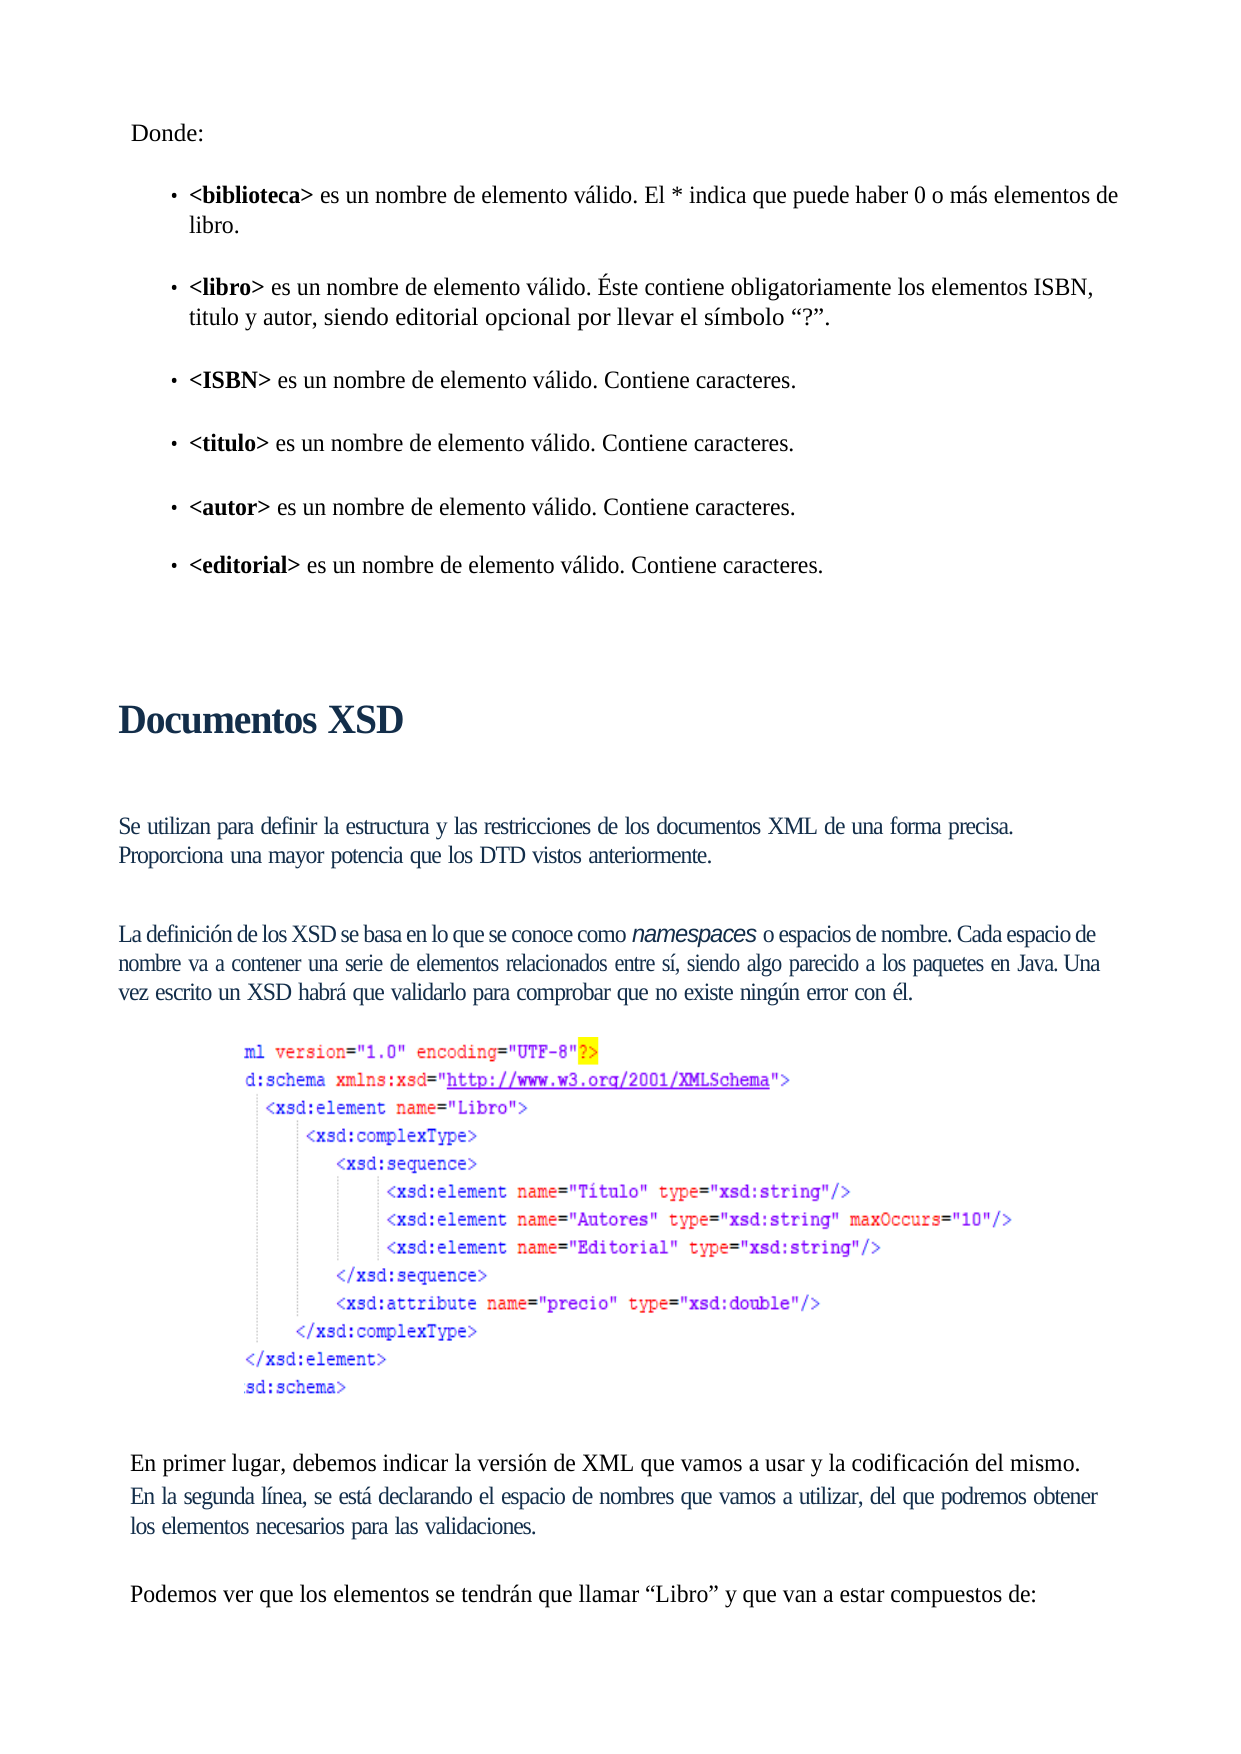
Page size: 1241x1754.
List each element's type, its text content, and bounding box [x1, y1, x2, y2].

list <ISBN> es un nombre de elemento válido. Contiene caracteres. [170, 365, 1123, 395]
text Se utilizan para definir la estructura y las restricciones de los documentos XML de una forma precisa. Proporciona una mayor potencia que los DTD vistos anteriormente. [118, 811, 1123, 869]
list Donde: [118, 118, 1123, 147]
text Podemos ver que los elementos se tendrán que llamar “Libro” y que van a estar compuestos de: [130, 1579, 1123, 1608]
subtitle Documentos XSD [118, 694, 1123, 742]
list <titulo> es un nombre de elemento válido. Contiene caracteres. [170, 428, 1123, 458]
list <autor> es un nombre de elemento válido. Contiene caracteres. [170, 492, 1123, 521]
text La definición de los XSD se basa en lo que se conoce como namespaces o espacios de nombre. Cada espacio de nombre va a contener una serie de elementos relacionados entre sí, siendo algo parecido a los paquetes en Java. Una vez escrito un XSD habrá que validarlo para comprobar que no existe ningún error con él. [118, 919, 1111, 1005]
text En primer lugar, debemos indicar la versión de XML que vamos a usar y la codificación del mismo. [130, 1448, 1123, 1477]
list <editorial> es un nombre de elemento válido. Contiene caracteres. [170, 550, 1123, 579]
list <biblioteca> es un nombre de elemento válido. El * indica que puede haber 0 o más elementos de libro. [170, 180, 1123, 238]
list <libro> es un nombre de elemento válido. Éste contiene obligatoriamente los elementos ISBN, titulo y autor, siendo editorial opcional por llevar el símbolo “?”. [170, 272, 1109, 331]
picture [244, 1037, 1022, 1405]
text En la segunda línea, se está declarando el espacio de nombres que vamos a utilizar, del que podremos obtener los elementos necesarios para las validaciones. [130, 1481, 1123, 1539]
